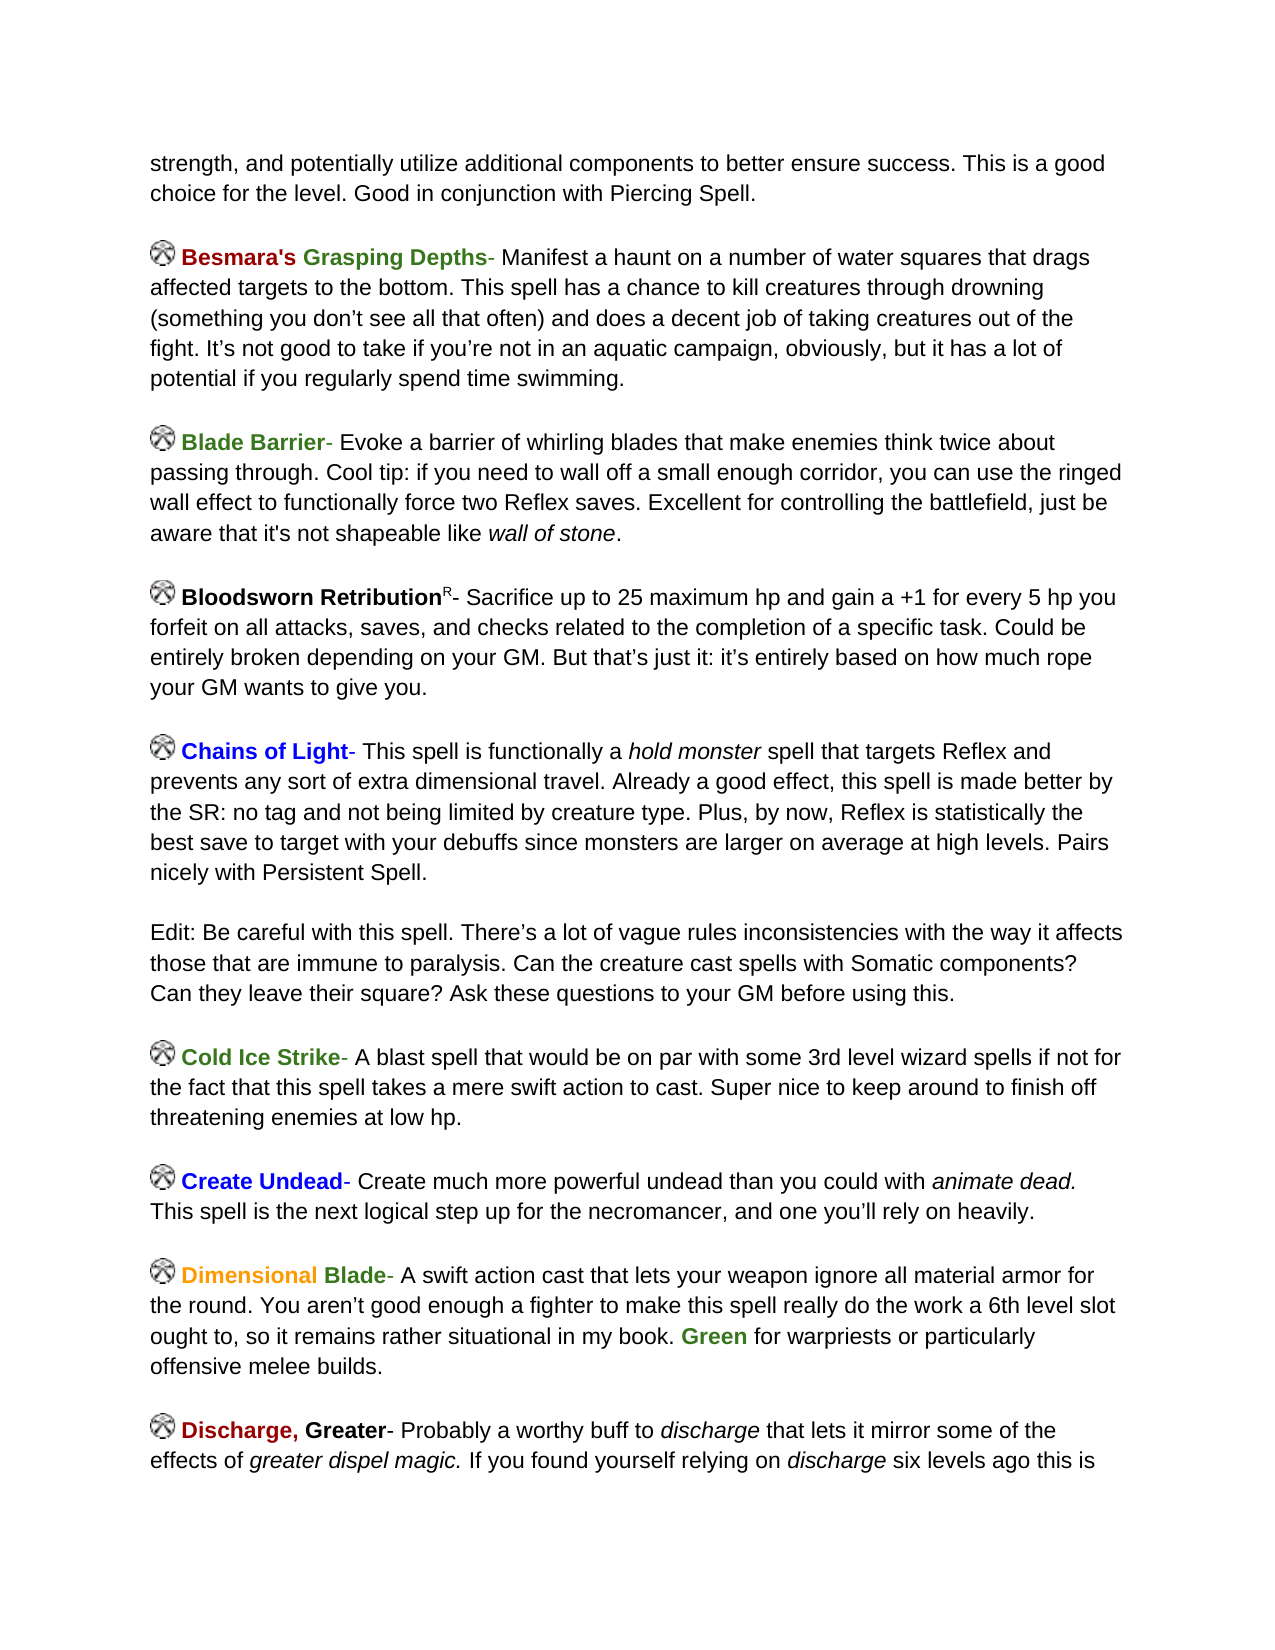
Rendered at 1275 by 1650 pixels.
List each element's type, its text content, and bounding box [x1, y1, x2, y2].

text Blade Barrier- Evoke a barrier of whirling blades that make enemies think twice about passing through. Cool tip: if you need to wall off a small enough corridor, you can use the ringed wall effect to functionally force two Reflex saves. Excellent for controlling the battlefield, just be aware that it's not shapeable like wall of stone. [150, 425, 1125, 546]
picture [150, 1413, 175, 1439]
picture [150, 1164, 175, 1190]
text Chains of Light- This spell is functionally a hold monster spell that targets Reflex and prevents any sort of extra dimensional travel. Already a good effect, this spell is made better by the SR: no tag and not being limited by creature type. Plus, by now, Reflex is statistically the best save to target with your debuffs since monsters are larger on average at high levels. Pairs nicely with Persistent Spell. [150, 734, 1125, 885]
text strength, and potentially utilize additional components to better ensure success. This is a good choice for the level. Good in conjunction with Piercing Spell. [150, 150, 1125, 207]
text Cold Ice Strike- A blast spell that would be on par with some 3rd level wizard spells if not for the fact that this spell takes a mere swift action to cast. Super nice to keep around to finish off threatening enemies at low hp. [150, 1040, 1125, 1131]
text Discharge, Greater- Probably a worthy buff to discharge that lets it mirror some of the effects of greater dispel magic. If you found yourself relying on discharge six levels ago this is [150, 1413, 1125, 1473]
picture [150, 734, 175, 760]
text Create Undead- Create much more powerful undead than you could with animate dead. This spell is the next logical step up for the necromancer, and one you’ll rely on heavily. [150, 1164, 1125, 1225]
text Besmara's Grasping Depths- Manifest a haunt on a number of water squares that drags affected targets to the bottom. This spell has a chance to kill creatures through drowning (something you don’t see all that often) and does a decent job of taking creatures out of the fight. It’s not good to take if you’re not in an aquatic campaign, obviously, but it has a lot of potential if you regularly spend time swimming. [150, 241, 1125, 391]
text Bloodsworn RetributionR- Sacrifice up to 25 maximum hp and gain a +1 for every 5 hp you forfeit on all attacks, saves, and checks related to the completion of a specific task. Could be entirely broken depending on your GM. But that’s just it: it’s entirely based on how much rope your GM wants to give you. [150, 580, 1125, 701]
text Dimensional Blade- A swift action cast that lets your weapon ignore all material armor for the round. You aren’t good enough a fighter to make this spell really do the work a 6th level slot ought to, so it remains rather situational in my book. Green for warpriests or particularly offensive melee builds. [150, 1259, 1125, 1379]
picture [150, 240, 175, 266]
picture [150, 1258, 175, 1284]
picture [150, 1040, 175, 1066]
picture [150, 425, 175, 451]
picture [150, 580, 175, 605]
text Edit: Be careful with this spell. There’s a lot of vague rules inconsistencies with the way it affects those that are immune to paralysis. Can the creature cast spells with Somatic components? Can they leave their square? Ask these questions to your GM before using this. [150, 919, 1125, 1006]
